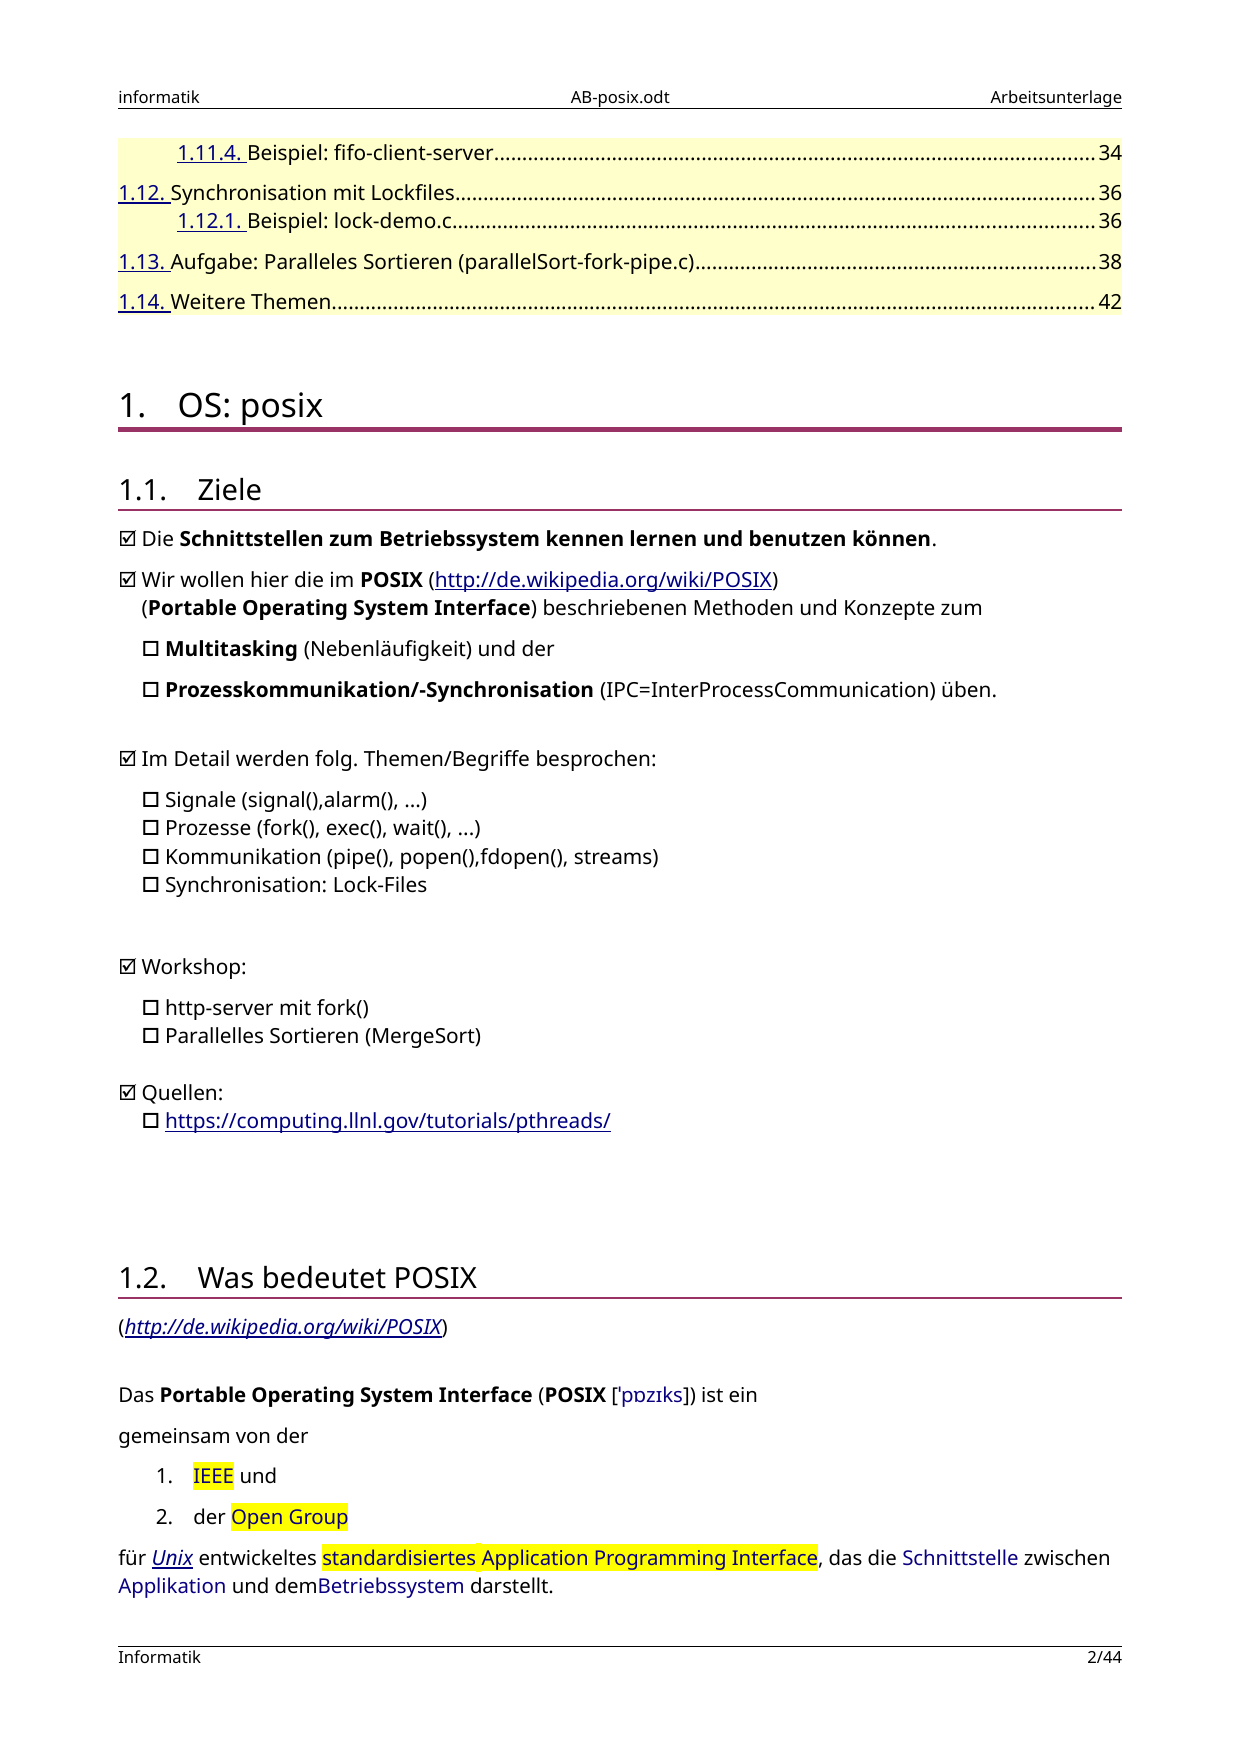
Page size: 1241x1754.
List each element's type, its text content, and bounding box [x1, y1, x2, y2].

subtitle Ziele [118, 470, 1122, 509]
list Prozesse (fork(), exec(), wait(), ...) [141, 813, 1122, 842]
list https://computing.llnl.gov/tutorials/pthreads/ [141, 1107, 1122, 1135]
text 1.11.4. Beispiel: fifo-client-server 34 [177, 138, 1122, 166]
text 1.13. Aufgabe: Paralleles Sortieren (parallelSort-fork-pipe.c) 38 [118, 247, 1122, 275]
list Wir wollen hier die im POSIX (http://de.wikipedia.org/wiki/POSIX) (Portable Operating System Interface) beschriebenen Methoden und Konzepte zum [118, 565, 1122, 622]
list Kommunikation (pipe(), popen(),fdopen(), streams) [141, 842, 1122, 870]
text 1.12.1. Beispiel: lock-demo.c 36 [177, 207, 1122, 235]
text 1.12. Synchronisation mit Lockfiles 36 [118, 178, 1122, 207]
list Synchronisation: Lock-Files [141, 870, 1122, 899]
list Quellen: [118, 1078, 1122, 1107]
list Im Detail werden folg. Themen/Begriffe besprochen: [118, 744, 1122, 773]
text Das Portable Operating System Interface (POSIX [ˈpɒzɪks]) ist ein [118, 1353, 1122, 1409]
list Signale (signal(),alarm(), ...) [141, 785, 1122, 813]
list IEEE und [156, 1461, 1122, 1490]
text gemeinsam von der [118, 1421, 1122, 1449]
text für Unix entwickeltes standardisiertes Application Programming Interface, das die Schnittstelle zwischen Applikation und demBetriebssystem darstellt. [118, 1543, 1122, 1600]
list Multitasking (Nebenläufigkeit) und der [141, 634, 1122, 662]
subtitle Was bedeutet POSIX [118, 1258, 1122, 1297]
list der Open Group [156, 1502, 1122, 1531]
list Parallelles Sortieren (MergeSort) [141, 1021, 1122, 1078]
subtitle OS: posix [118, 381, 1122, 427]
list http-server mit fork() [141, 993, 1122, 1021]
list Workshop: [118, 952, 1122, 980]
text (http://de.wikipedia.org/wiki/POSIX) [118, 1312, 1122, 1340]
list Prozesskommunikation/-Synchronisation (IPC=InterProcessCommunication) üben. [141, 675, 1122, 732]
list Die Schnittstellen zum Betriebssystem kennen lernen und benutzen können. [118, 524, 1122, 552]
text 1.14. Weitere Themen 42 [118, 287, 1122, 315]
